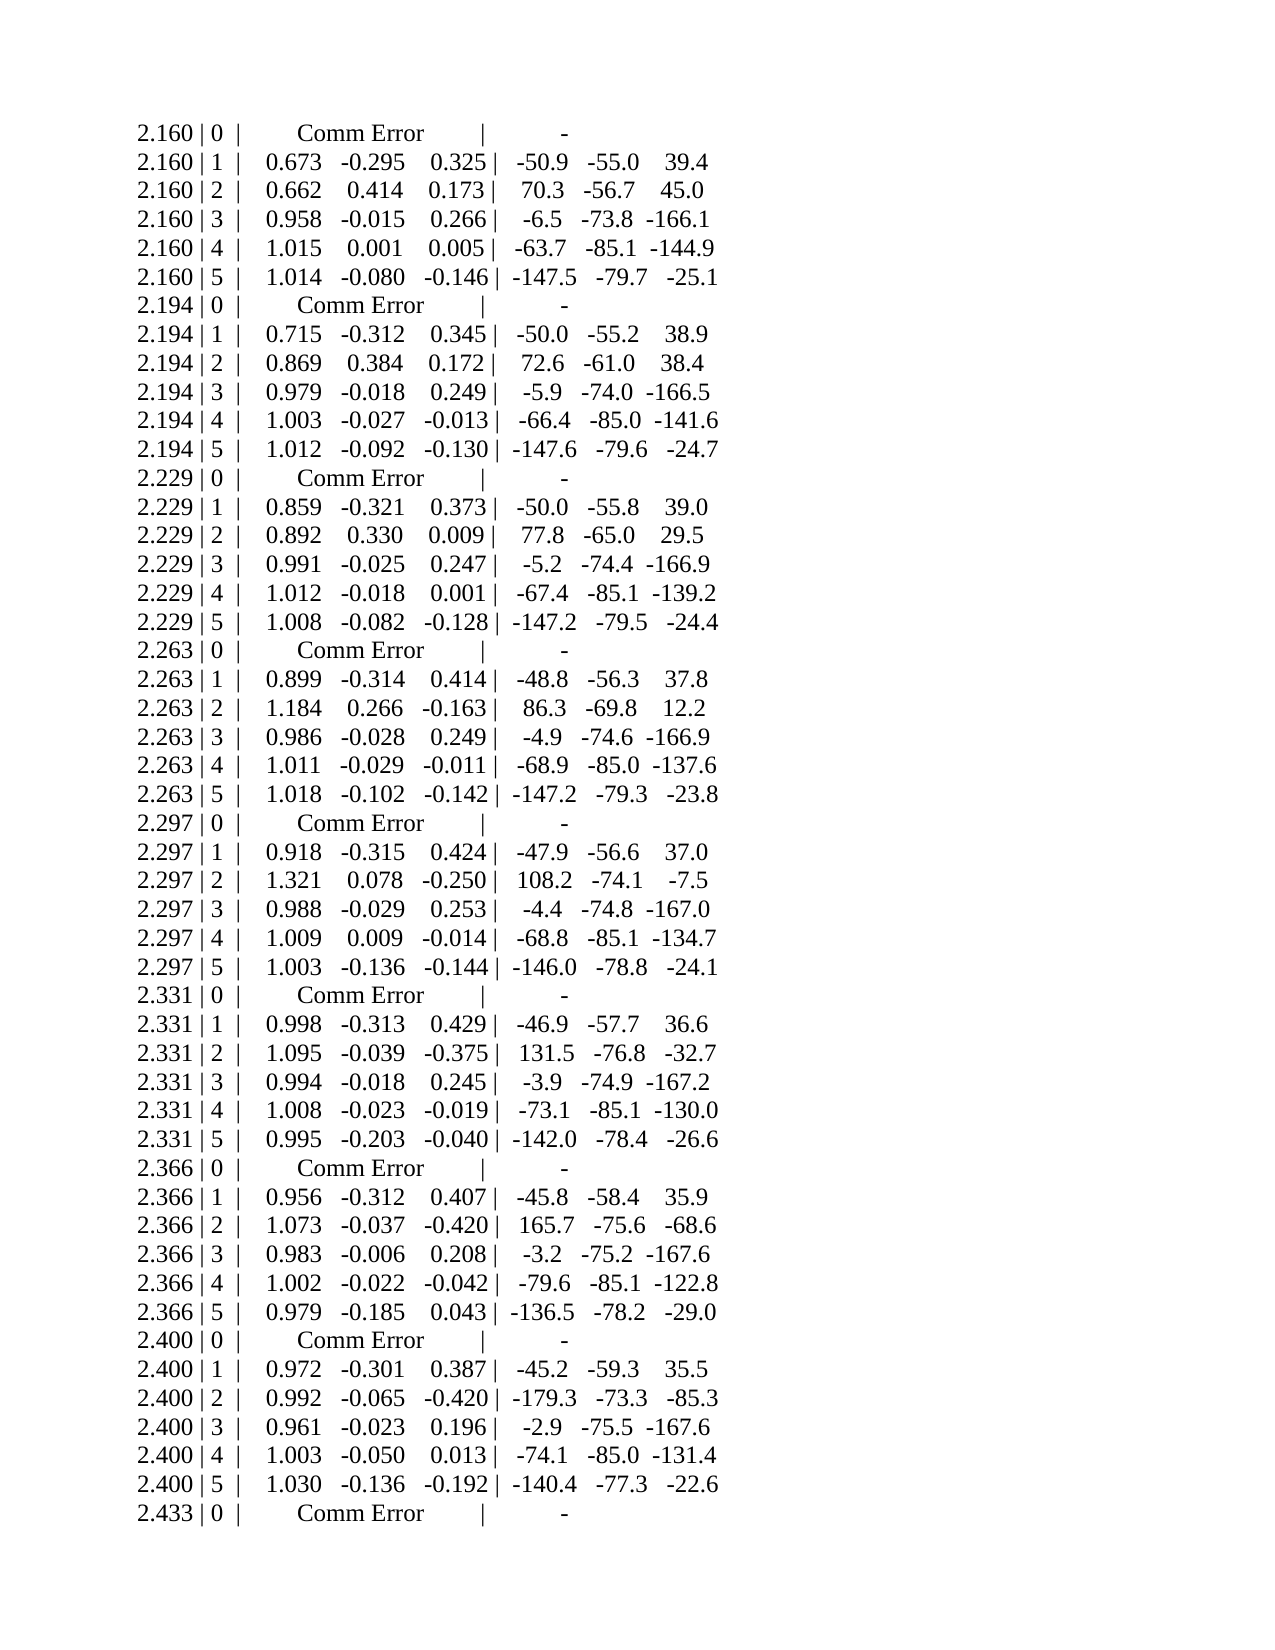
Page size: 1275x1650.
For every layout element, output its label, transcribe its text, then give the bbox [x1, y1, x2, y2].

text 2.400 | 1 | 0.972 -0.301 0.387 | -45.2 -59.3 35.5 [118, 1354, 1157, 1383]
text 2.400 | 4 | 1.003 -0.050 0.013 | -74.1 -85.0 -131.4 [118, 1441, 1157, 1469]
text 2.400 | 2 | 0.992 -0.065 -0.420 | -179.3 -73.3 -85.3 [118, 1383, 1157, 1412]
text 2.400 | 0 | Comm Error | - [118, 1326, 1157, 1354]
text 2.366 | 2 | 1.073 -0.037 -0.420 | 165.7 -75.6 -68.6 [118, 1211, 1157, 1239]
text 2.194 | 2 | 0.869 0.384 0.172 | 72.6 -61.0 38.4 [118, 348, 1157, 377]
text 2.229 | 5 | 1.008 -0.082 -0.128 | -147.2 -79.5 -24.4 [118, 607, 1157, 636]
text 2.331 | 1 | 0.998 -0.313 0.429 | -46.9 -57.7 36.6 [118, 1009, 1157, 1038]
text 2.194 | 0 | Comm Error | - [118, 291, 1157, 319]
text 2.263 | 5 | 1.018 -0.102 -0.142 | -147.2 -79.3 -23.8 [118, 779, 1157, 808]
text 2.331 | 4 | 1.008 -0.023 -0.019 | -73.1 -85.1 -130.0 [118, 1096, 1157, 1124]
text 2.229 | 3 | 0.991 -0.025 0.247 | -5.2 -74.4 -166.9 [118, 549, 1157, 578]
text 2.297 | 0 | Comm Error | - [118, 808, 1157, 837]
text 2.400 | 5 | 1.030 -0.136 -0.192 | -140.4 -77.3 -22.6 [118, 1469, 1157, 1498]
text 2.433 | 0 | Comm Error | - [118, 1498, 1157, 1527]
text 2.263 | 2 | 1.184 0.266 -0.163 | 86.3 -69.8 12.2 [118, 693, 1157, 722]
text 2.229 | 0 | Comm Error | - [118, 463, 1157, 492]
text 2.331 | 0 | Comm Error | - [118, 981, 1157, 1009]
text 2.331 | 3 | 0.994 -0.018 0.245 | -3.9 -74.9 -167.2 [118, 1067, 1157, 1096]
text 2.297 | 2 | 1.321 0.078 -0.250 | 108.2 -74.1 -7.5 [118, 866, 1157, 894]
text 2.331 | 5 | 0.995 -0.203 -0.040 | -142.0 -78.4 -26.6 [118, 1124, 1157, 1153]
text 2.160 | 0 | Comm Error | - [118, 118, 1157, 147]
text 2.194 | 3 | 0.979 -0.018 0.249 | -5.9 -74.0 -166.5 [118, 377, 1157, 406]
text 2.366 | 5 | 0.979 -0.185 0.043 | -136.5 -78.2 -29.0 [118, 1297, 1157, 1326]
text 2.366 | 1 | 0.956 -0.312 0.407 | -45.8 -58.4 35.9 [118, 1182, 1157, 1211]
text 2.160 | 1 | 0.673 -0.295 0.325 | -50.9 -55.0 39.4 [118, 147, 1157, 176]
text 2.160 | 5 | 1.014 -0.080 -0.146 | -147.5 -79.7 -25.1 [118, 262, 1157, 291]
text 2.263 | 3 | 0.986 -0.028 0.249 | -4.9 -74.6 -166.9 [118, 722, 1157, 751]
text 2.366 | 4 | 1.002 -0.022 -0.042 | -79.6 -85.1 -122.8 [118, 1268, 1157, 1297]
text 2.297 | 4 | 1.009 0.009 -0.014 | -68.8 -85.1 -134.7 [118, 923, 1157, 952]
text 2.194 | 1 | 0.715 -0.312 0.345 | -50.0 -55.2 38.9 [118, 319, 1157, 348]
text 2.263 | 0 | Comm Error | - [118, 636, 1157, 664]
text 2.229 | 1 | 0.859 -0.321 0.373 | -50.0 -55.8 39.0 [118, 492, 1157, 521]
text 2.160 | 2 | 0.662 0.414 0.173 | 70.3 -56.7 45.0 [118, 176, 1157, 204]
text 2.229 | 4 | 1.012 -0.018 0.001 | -67.4 -85.1 -139.2 [118, 578, 1157, 607]
text 2.366 | 3 | 0.983 -0.006 0.208 | -3.2 -75.2 -167.6 [118, 1239, 1157, 1268]
text 2.160 | 3 | 0.958 -0.015 0.266 | -6.5 -73.8 -166.1 [118, 204, 1157, 233]
text 2.194 | 4 | 1.003 -0.027 -0.013 | -66.4 -85.0 -141.6 [118, 406, 1157, 434]
text 2.194 | 5 | 1.012 -0.092 -0.130 | -147.6 -79.6 -24.7 [118, 434, 1157, 463]
text 2.297 | 5 | 1.003 -0.136 -0.144 | -146.0 -78.8 -24.1 [118, 952, 1157, 981]
text 2.400 | 3 | 0.961 -0.023 0.196 | -2.9 -75.5 -167.6 [118, 1412, 1157, 1441]
text 2.229 | 2 | 0.892 0.330 0.009 | 77.8 -65.0 29.5 [118, 521, 1157, 549]
text 2.297 | 3 | 0.988 -0.029 0.253 | -4.4 -74.8 -167.0 [118, 894, 1157, 923]
text 2.297 | 1 | 0.918 -0.315 0.424 | -47.9 -56.6 37.0 [118, 837, 1157, 866]
text 2.366 | 0 | Comm Error | - [118, 1153, 1157, 1182]
text 2.263 | 4 | 1.011 -0.029 -0.011 | -68.9 -85.0 -137.6 [118, 751, 1157, 779]
text 2.263 | 1 | 0.899 -0.314 0.414 | -48.8 -56.3 37.8 [118, 664, 1157, 693]
text 2.331 | 2 | 1.095 -0.039 -0.375 | 131.5 -76.8 -32.7 [118, 1038, 1157, 1067]
text 2.160 | 4 | 1.015 0.001 0.005 | -63.7 -85.1 -144.9 [118, 233, 1157, 262]
